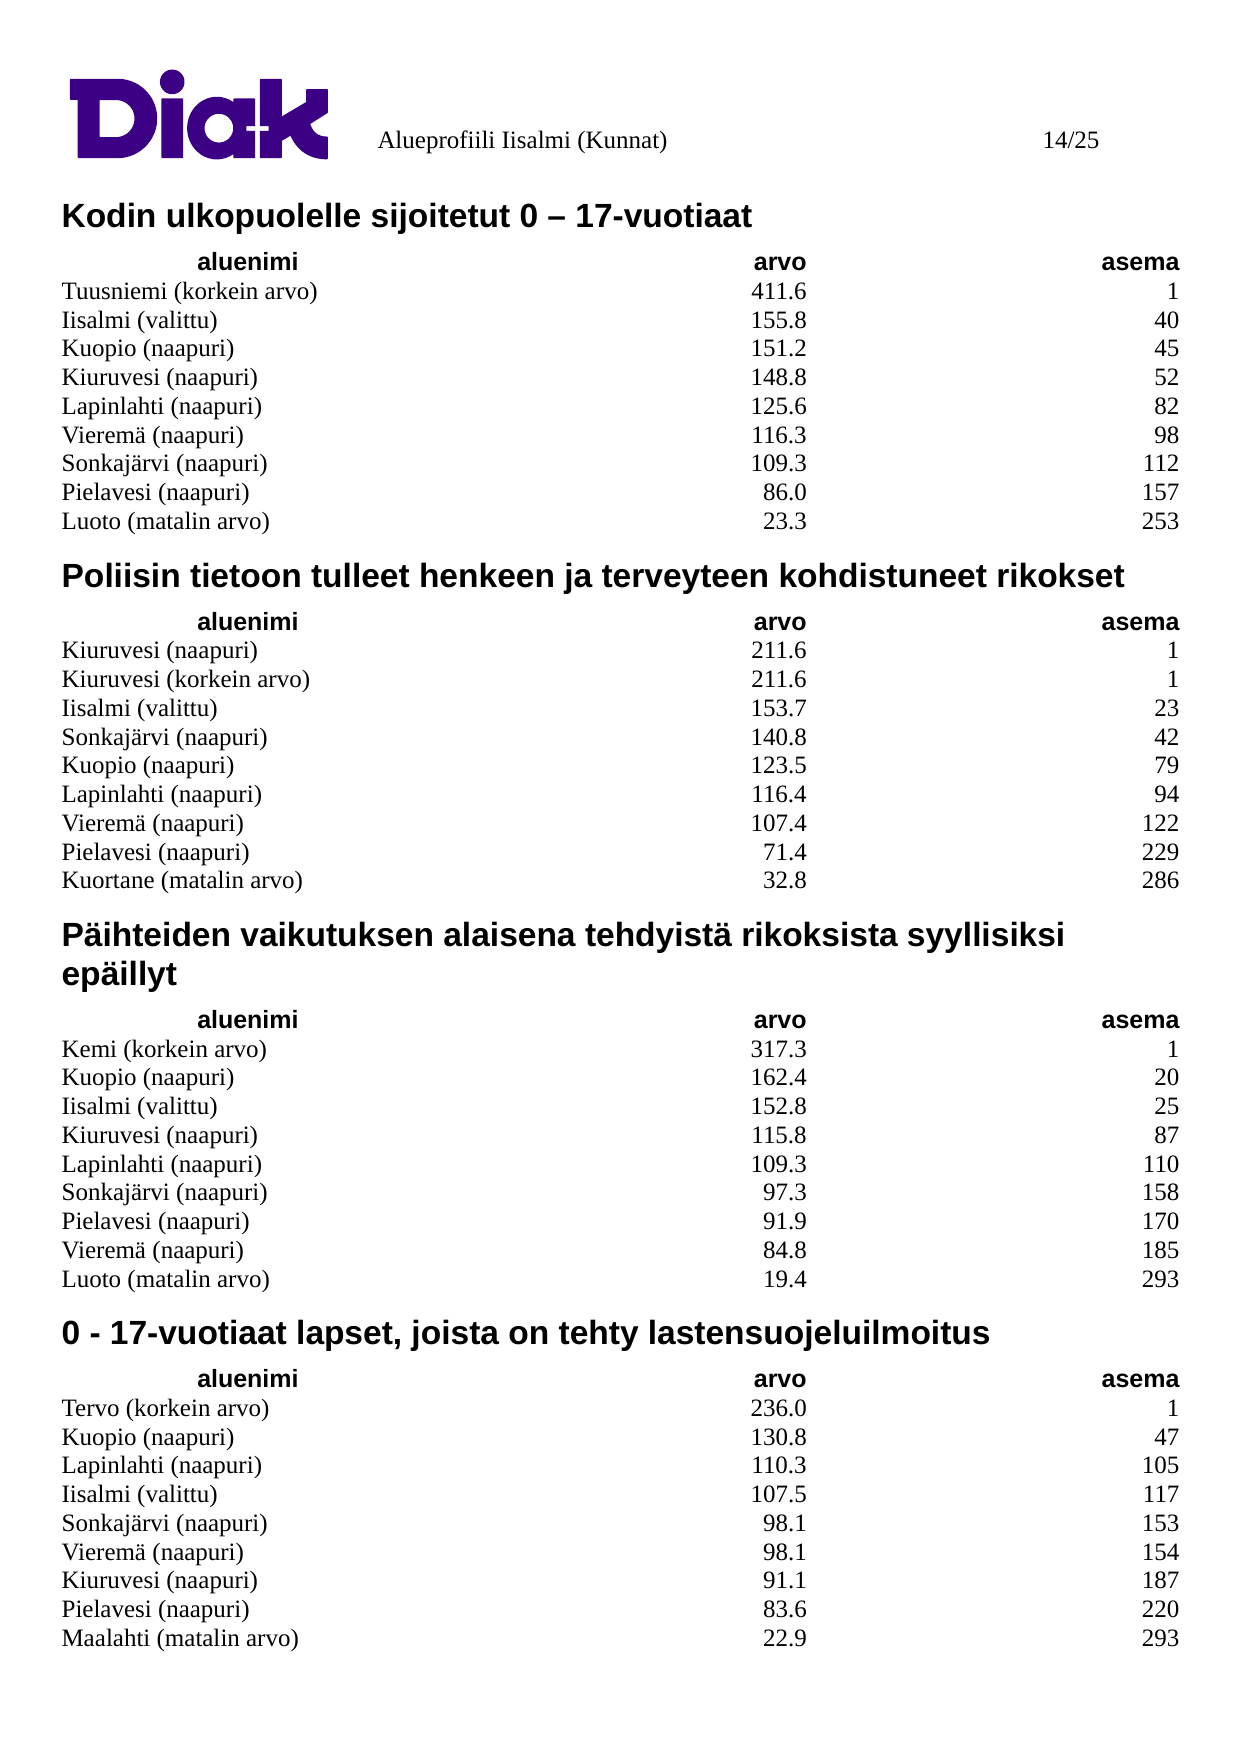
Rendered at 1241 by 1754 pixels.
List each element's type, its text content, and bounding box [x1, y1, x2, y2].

table_cell Pielavesi (naapuri) [61, 1594, 434, 1623]
table_cell 112 [806, 449, 1179, 477]
table_header arvo [434, 247, 806, 276]
table_cell 211.6 [434, 636, 806, 664]
table_cell 211.6 [434, 664, 806, 693]
table_cell 170 [806, 1206, 1179, 1235]
table_cell 116.4 [434, 779, 806, 808]
table_cell Kiuruvesi (naapuri) [61, 1120, 434, 1149]
table_cell 153 [806, 1508, 1179, 1537]
table_header aluenimi [61, 1005, 434, 1034]
table_header asema [806, 1005, 1179, 1034]
table_cell Kiuruvesi (naapuri) [61, 362, 434, 391]
table_header aluenimi [61, 247, 434, 276]
table_cell Sonkajärvi (naapuri) [61, 1178, 434, 1206]
table_cell Iisalmi (valittu) [61, 305, 434, 333]
table_cell 109.3 [434, 449, 806, 477]
table_header asema [806, 1364, 1179, 1393]
table_cell 115.8 [434, 1120, 806, 1149]
table_cell 91.1 [434, 1566, 806, 1594]
table_cell Sonkajärvi (naapuri) [61, 722, 434, 751]
table_header asema [806, 607, 1179, 636]
subtitle 0 - 17-vuotiaat lapset, joista on tehty lastensuojeluilmoitus [61, 1313, 1179, 1352]
table_cell Tuusniemi (korkein arvo) [61, 276, 434, 305]
table_cell 87 [806, 1120, 1179, 1149]
table_cell 220 [806, 1594, 1179, 1623]
table_cell 317.3 [434, 1034, 806, 1062]
table_cell Pielavesi (naapuri) [61, 837, 434, 866]
table_cell 293 [806, 1264, 1179, 1292]
table_cell 47 [806, 1422, 1179, 1451]
table_cell 110.3 [434, 1451, 806, 1479]
table_cell Kuortane (matalin arvo) [61, 866, 434, 894]
table_cell 1 [806, 276, 1179, 305]
table_cell Kiuruvesi (korkein arvo) [61, 664, 434, 693]
table_cell 123.5 [434, 751, 806, 779]
table_cell 105 [806, 1451, 1179, 1479]
table_cell Kuopio (naapuri) [61, 334, 434, 362]
table_cell Kiuruvesi (naapuri) [61, 636, 434, 664]
table_cell Kuopio (naapuri) [61, 1063, 434, 1091]
table_cell Vieremä (naapuri) [61, 1235, 434, 1264]
table_cell 117 [806, 1479, 1179, 1508]
table_cell 98.1 [434, 1537, 806, 1566]
table_cell 86.0 [434, 477, 806, 506]
table_cell 98.1 [434, 1508, 806, 1537]
table_cell 140.8 [434, 722, 806, 751]
table_cell Lapinlahti (naapuri) [61, 1149, 434, 1177]
table_cell 1 [806, 636, 1179, 664]
table_cell Vieremä (naapuri) [61, 808, 434, 837]
table_cell 110 [806, 1149, 1179, 1177]
subtitle Kodin ulkopuolelle sijoitetut 0 – 17-vuotiaat [61, 196, 1179, 235]
table_cell 116.3 [434, 420, 806, 448]
table_cell 19.4 [434, 1264, 806, 1292]
table_cell 22.9 [434, 1623, 806, 1652]
table_cell 1 [806, 1034, 1179, 1062]
table_cell Kemi (korkein arvo) [61, 1034, 434, 1062]
table_cell 122 [806, 808, 1179, 837]
table_header arvo [434, 1005, 806, 1034]
table_cell 153.7 [434, 693, 806, 722]
table_cell 40 [806, 305, 1179, 333]
table_cell 20 [806, 1063, 1179, 1091]
table_cell 162.4 [434, 1063, 806, 1091]
table_cell Sonkajärvi (naapuri) [61, 449, 434, 477]
table_cell 152.8 [434, 1091, 806, 1120]
table_cell Tervo (korkein arvo) [61, 1393, 434, 1422]
table_cell 157 [806, 477, 1179, 506]
table_cell 84.8 [434, 1235, 806, 1264]
table_cell Luoto (matalin arvo) [61, 506, 434, 535]
table_cell 148.8 [434, 362, 806, 391]
table_cell 185 [806, 1235, 1179, 1264]
table_cell 83.6 [434, 1594, 806, 1623]
table_cell 79 [806, 751, 1179, 779]
table_header asema [806, 247, 1179, 276]
table_cell 293 [806, 1623, 1179, 1652]
table_cell 151.2 [434, 334, 806, 362]
table_cell 23 [806, 693, 1179, 722]
subtitle Poliisin tietoon tulleet henkeen ja terveyteen kohdistuneet rikokset [61, 556, 1179, 594]
table_cell 109.3 [434, 1149, 806, 1177]
table_cell Lapinlahti (naapuri) [61, 1451, 434, 1479]
table_cell 253 [806, 506, 1179, 535]
table_cell 107.5 [434, 1479, 806, 1508]
table_cell 94 [806, 779, 1179, 808]
table_cell 125.6 [434, 391, 806, 420]
table_header arvo [434, 607, 806, 636]
table_cell 91.9 [434, 1206, 806, 1235]
table_cell Iisalmi (valittu) [61, 1091, 434, 1120]
table_cell 98 [806, 420, 1179, 448]
table_cell 23.3 [434, 506, 806, 535]
table_cell Lapinlahti (naapuri) [61, 779, 434, 808]
table_cell 45 [806, 334, 1179, 362]
table_cell Pielavesi (naapuri) [61, 1206, 434, 1235]
table_cell Iisalmi (valittu) [61, 693, 434, 722]
table_cell 229 [806, 837, 1179, 866]
table_cell Maalahti (matalin arvo) [61, 1623, 434, 1652]
table_cell Vieremä (naapuri) [61, 420, 434, 448]
table_cell 1 [806, 664, 1179, 693]
table_cell 97.3 [434, 1178, 806, 1206]
table_cell 154 [806, 1537, 1179, 1566]
table_cell Iisalmi (valittu) [61, 1479, 434, 1508]
table_cell Lapinlahti (naapuri) [61, 391, 434, 420]
table_cell 130.8 [434, 1422, 806, 1451]
table_cell 71.4 [434, 837, 806, 866]
table_cell Pielavesi (naapuri) [61, 477, 434, 506]
table_cell 82 [806, 391, 1179, 420]
table_cell 411.6 [434, 276, 806, 305]
table_cell Luoto (matalin arvo) [61, 1264, 434, 1292]
table_cell Kuopio (naapuri) [61, 1422, 434, 1451]
table_cell 1 [806, 1393, 1179, 1422]
table_cell Sonkajärvi (naapuri) [61, 1508, 434, 1537]
table_cell 25 [806, 1091, 1179, 1120]
table_cell 32.8 [434, 866, 806, 894]
table_header aluenimi [61, 607, 434, 636]
table_cell Kiuruvesi (naapuri) [61, 1566, 434, 1594]
table_cell 42 [806, 722, 1179, 751]
table_cell Kuopio (naapuri) [61, 751, 434, 779]
table_header aluenimi [61, 1364, 434, 1393]
table_cell 236.0 [434, 1393, 806, 1422]
table_cell 158 [806, 1178, 1179, 1206]
table_cell Vieremä (naapuri) [61, 1537, 434, 1566]
table_cell 286 [806, 866, 1179, 894]
table_cell 155.8 [434, 305, 806, 333]
table_cell 187 [806, 1566, 1179, 1594]
table_cell 52 [806, 362, 1179, 391]
subtitle Päihteiden vaikutuksen alaisena tehdyistä rikoksista syyllisiksi epäillyt [61, 915, 1179, 992]
table_cell 107.4 [434, 808, 806, 837]
table_header arvo [434, 1364, 806, 1393]
